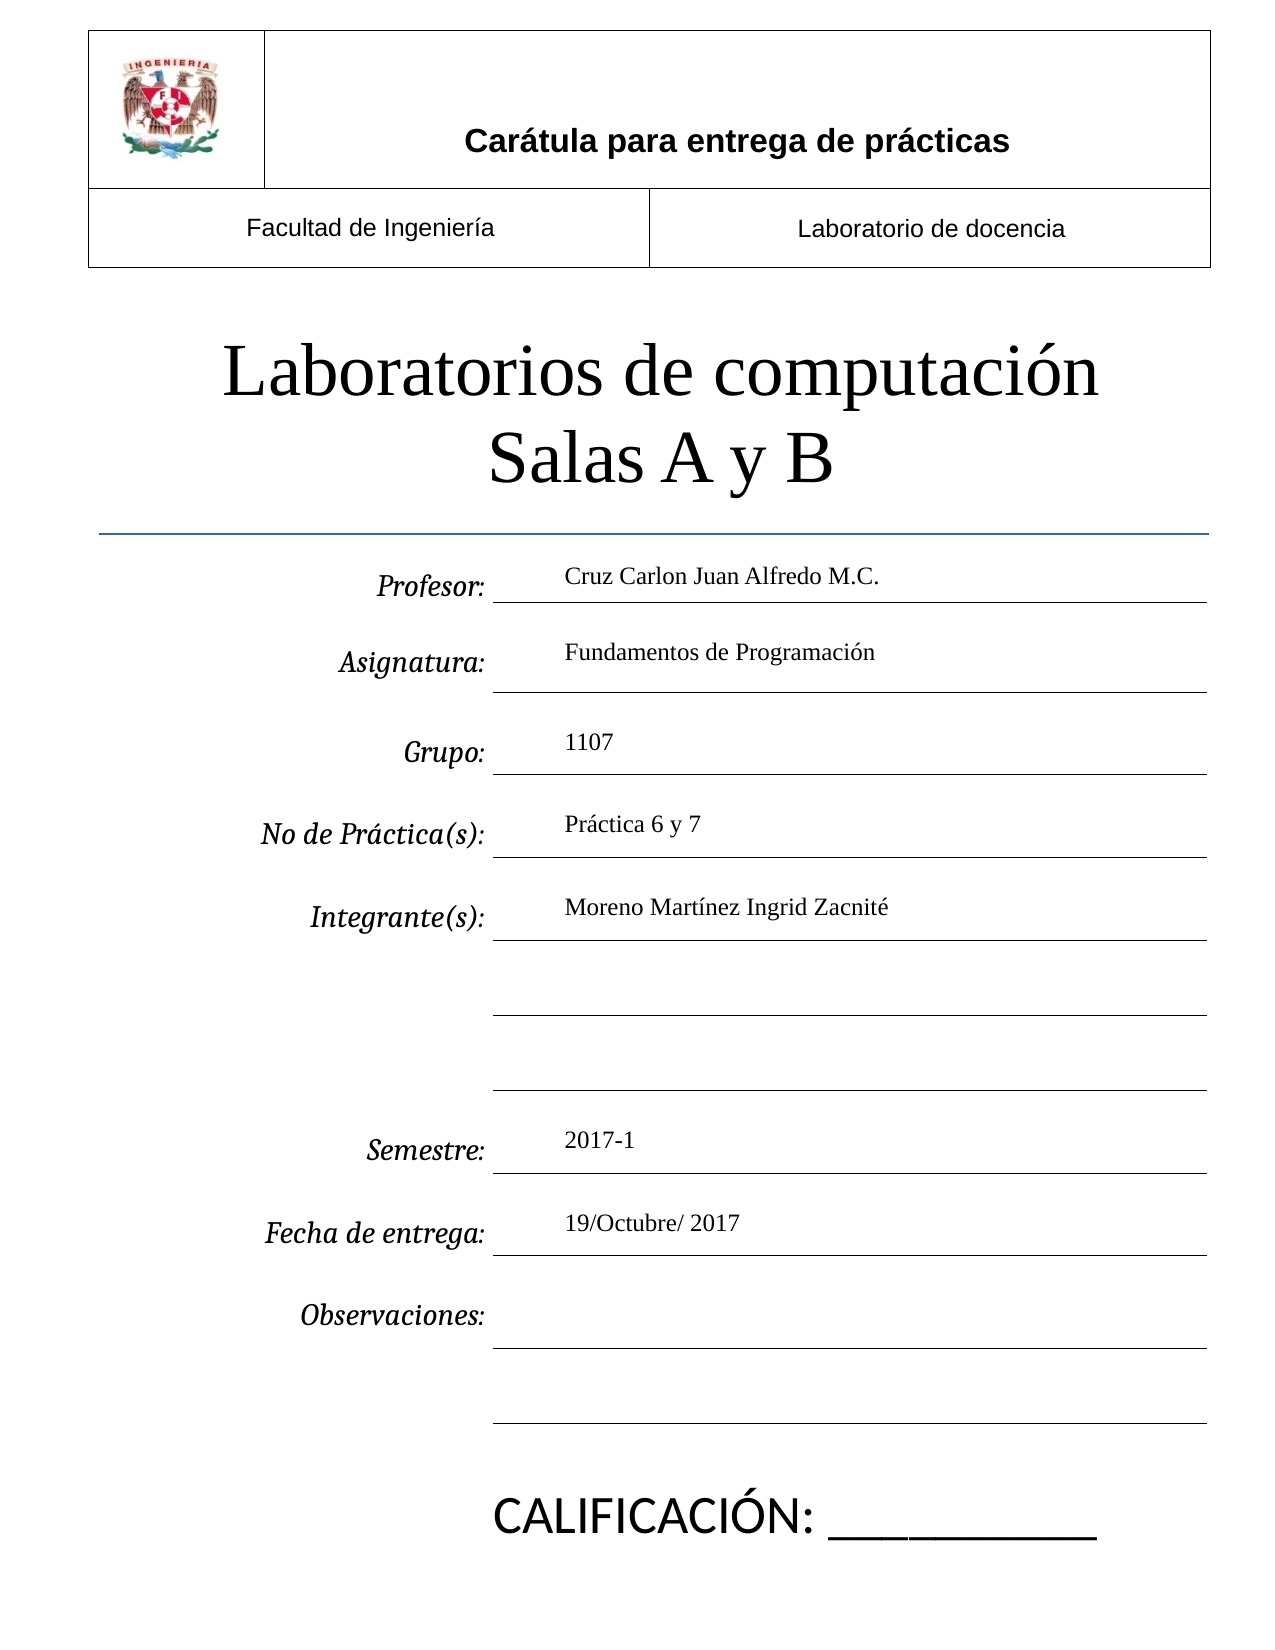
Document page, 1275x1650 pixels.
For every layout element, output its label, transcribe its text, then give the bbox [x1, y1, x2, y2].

table_cell No de Práctica(s): [118, 774, 493, 857]
table_header Cruz Carlon Juan Alfredo M.C. [493, 535, 1207, 602]
table_cell Integrante(s): [118, 857, 493, 940]
text CALIFICACIÓN: __________ [118, 1481, 1205, 1547]
table_cell [493, 1349, 1207, 1423]
table_header Profesor: [118, 535, 493, 602]
table_cell 1107 [493, 693, 1207, 774]
table_cell Grupo: [118, 692, 493, 774]
table_cell Fecha de entrega: [118, 1173, 493, 1255]
table_header [89, 31, 264, 188]
table_cell [118, 1015, 493, 1090]
table_cell Facultad de Ingeniería [89, 189, 649, 267]
table_cell Laboratorio de docencia [650, 189, 1210, 267]
table_cell [493, 941, 1207, 1015]
table_cell Moreno Martínez Ingrid Zacnité [493, 858, 1207, 940]
table_cell 19/Octubre/ 2017 [493, 1174, 1207, 1255]
table_header [118, 527, 493, 533]
table_header [493, 527, 1207, 533]
table_cell [118, 940, 493, 1015]
table_cell Práctica 6 y 7 [493, 775, 1207, 857]
table_cell [118, 1348, 493, 1423]
table_cell Observaciones: [118, 1255, 493, 1348]
table_cell Asignatura: [118, 602, 493, 692]
table_cell 2017-1 [493, 1091, 1207, 1173]
text Laboratorios de computación [118, 326, 1205, 412]
table_cell Semestre: [118, 1090, 493, 1173]
table_cell [493, 1016, 1207, 1090]
text Salas A y B [118, 412, 1205, 498]
table_header Carátula para entrega de prácticas [265, 31, 1210, 188]
table_cell Fundamentos de Programación [493, 603, 1207, 692]
table_cell [493, 1256, 1207, 1348]
